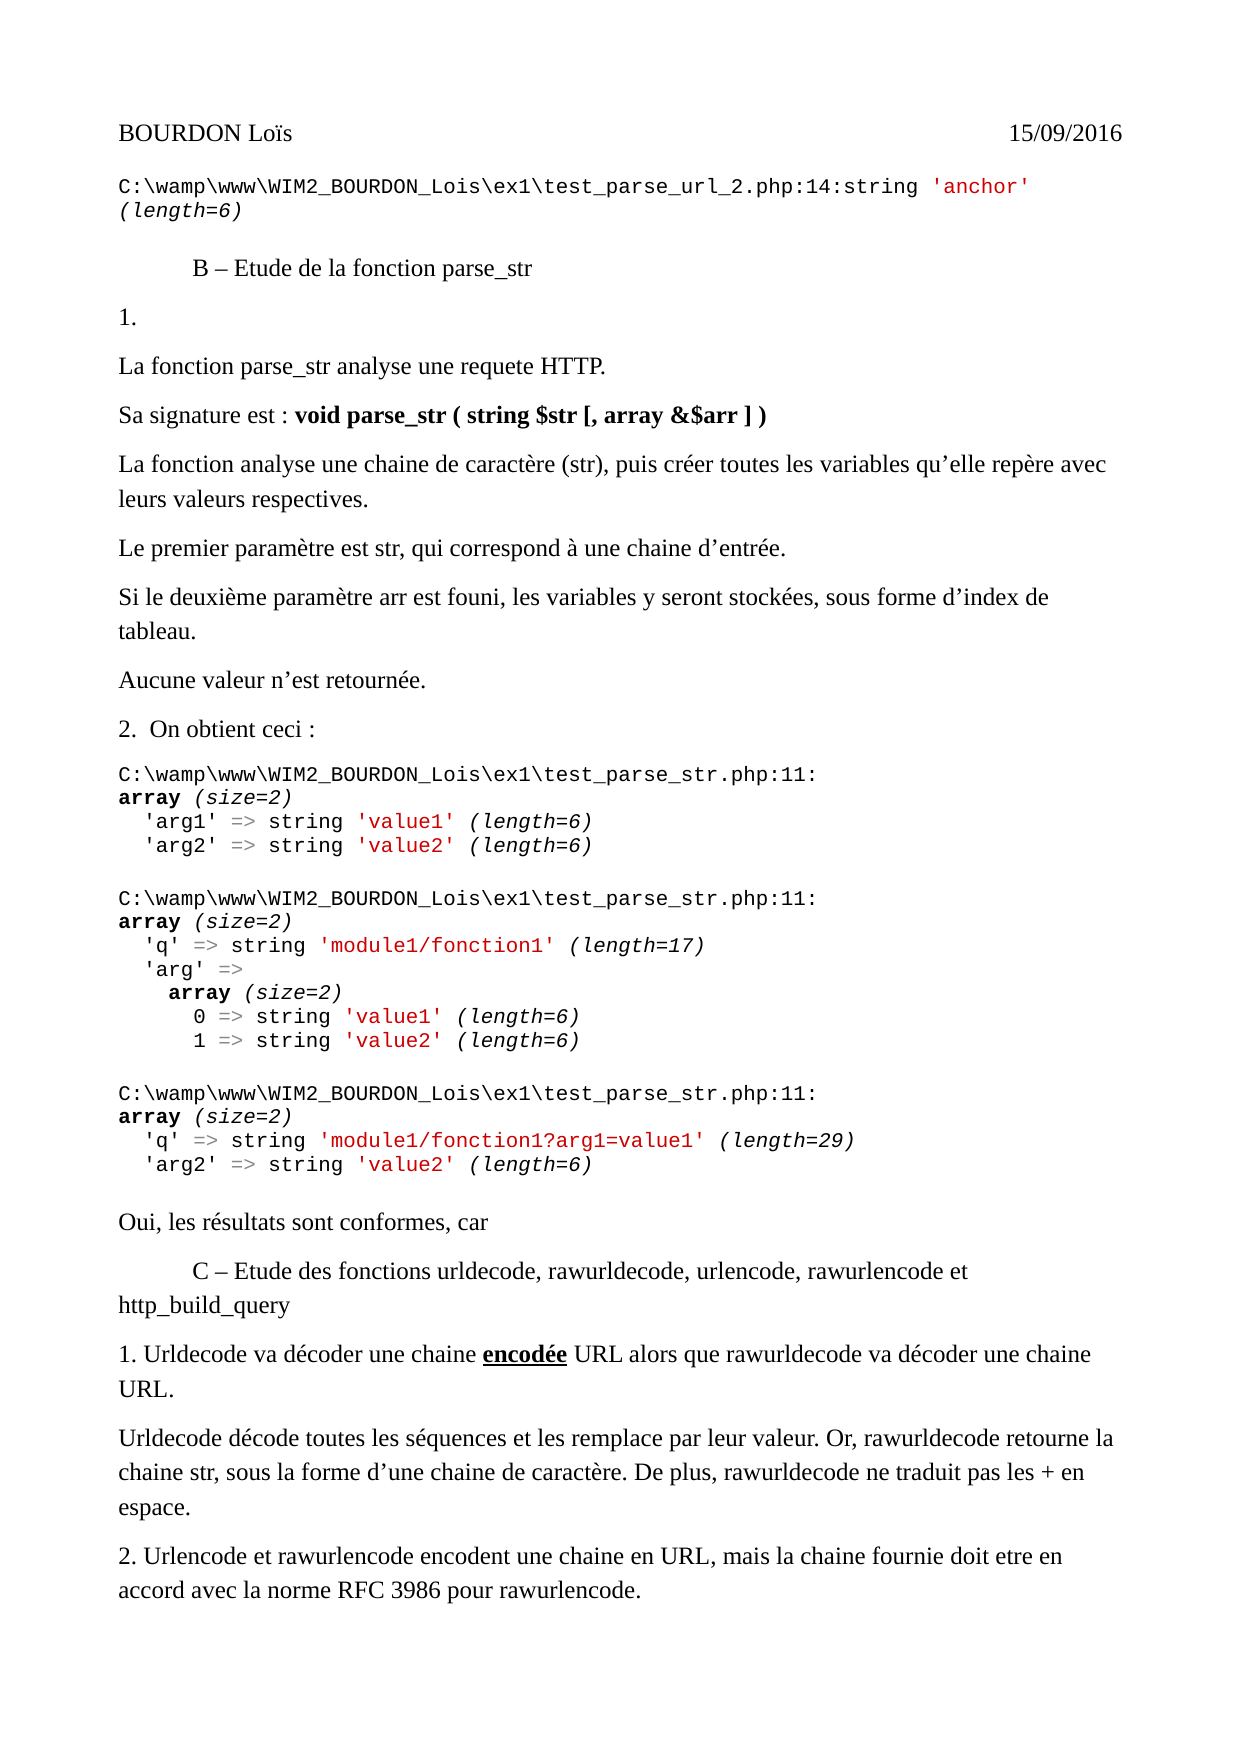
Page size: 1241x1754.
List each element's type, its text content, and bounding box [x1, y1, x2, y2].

text 'arg1' => string 'value1' (length=6) [118, 811, 1122, 834]
text B – Etude de la fonction parse_str [118, 253, 1122, 282]
text 1. [118, 302, 1122, 331]
text Urldecode décode toutes les séquences et les remplace par leur valeur. Or, rawurldecode retourne la chaine str, sous la forme d’une chaine de caractère. De plus, rawurldecode ne traduit pas les + en espace. [118, 1423, 1122, 1521]
text 'arg' => [118, 959, 1122, 982]
text array (size=2) [118, 982, 1122, 1006]
text Sa signature est : void parse_str ( string $str [, array &$arr ] ) [118, 400, 1122, 429]
text 0 => string 'value1' (length=6) [118, 1006, 1122, 1029]
text 'q' => string 'module1/fonction1' (length=17) [118, 935, 1122, 959]
text array (size=2) [118, 1106, 1122, 1130]
text 'arg2' => string 'value2' (length=6) [118, 834, 1122, 858]
text C:\wamp\www\WIM2_BOURDON_Lois\ex1\test_parse_url_2.php:14:string 'anchor' (length=6) [118, 176, 1122, 224]
text 2. On obtient ceci : [118, 714, 1122, 743]
text Oui, les résultats sont conformes, car [118, 1207, 1122, 1236]
text 1 => string 'value2' (length=6) [118, 1029, 1122, 1053]
text Si le deuxième paramètre arr est founi, les variables y seront stockées, sous forme d’index de tableau. [118, 582, 1122, 645]
text Aucune valeur n’est retournée. [118, 666, 1122, 694]
text 2. Urlencode et rawurlencode encodent une chaine en URL, mais la chaine fournie doit etre en accord avec la norme RFC 3986 pour rawurlencode. [118, 1541, 1122, 1604]
text 'q' => string 'module1/fonction1?arg1=value1' (length=29) [118, 1130, 1122, 1154]
text 1. Urldecode va décoder une chaine encodée URL alors que rawurldecode va décoder une chaine URL. [118, 1339, 1122, 1403]
text array (size=2) [118, 911, 1122, 935]
text 'arg2' => string 'value2' (length=6) [118, 1154, 1122, 1177]
text C:\wamp\www\WIM2_BOURDON_Lois\ex1\test_parse_str.php:11: [118, 888, 1122, 911]
text Le premier paramètre est str, qui correspond à une chaine d’entrée. [118, 533, 1122, 562]
text La fonction parse_str analyse une requete HTTP. [118, 351, 1122, 380]
text array (size=2) [118, 787, 1122, 811]
text C:\wamp\www\WIM2_BOURDON_Lois\ex1\test_parse_str.php:11: [118, 1083, 1122, 1106]
text C:\wamp\www\WIM2_BOURDON_Lois\ex1\test_parse_str.php:11: [118, 764, 1122, 787]
text C – Etude des fonctions urldecode, rawurldecode, urlencode, rawurlencode et http_build_query [118, 1256, 1122, 1319]
text La fonction analyse une chaine de caractère (str), puis créer toutes les variables qu’elle repère avec leurs valeurs respectives. [118, 449, 1122, 513]
